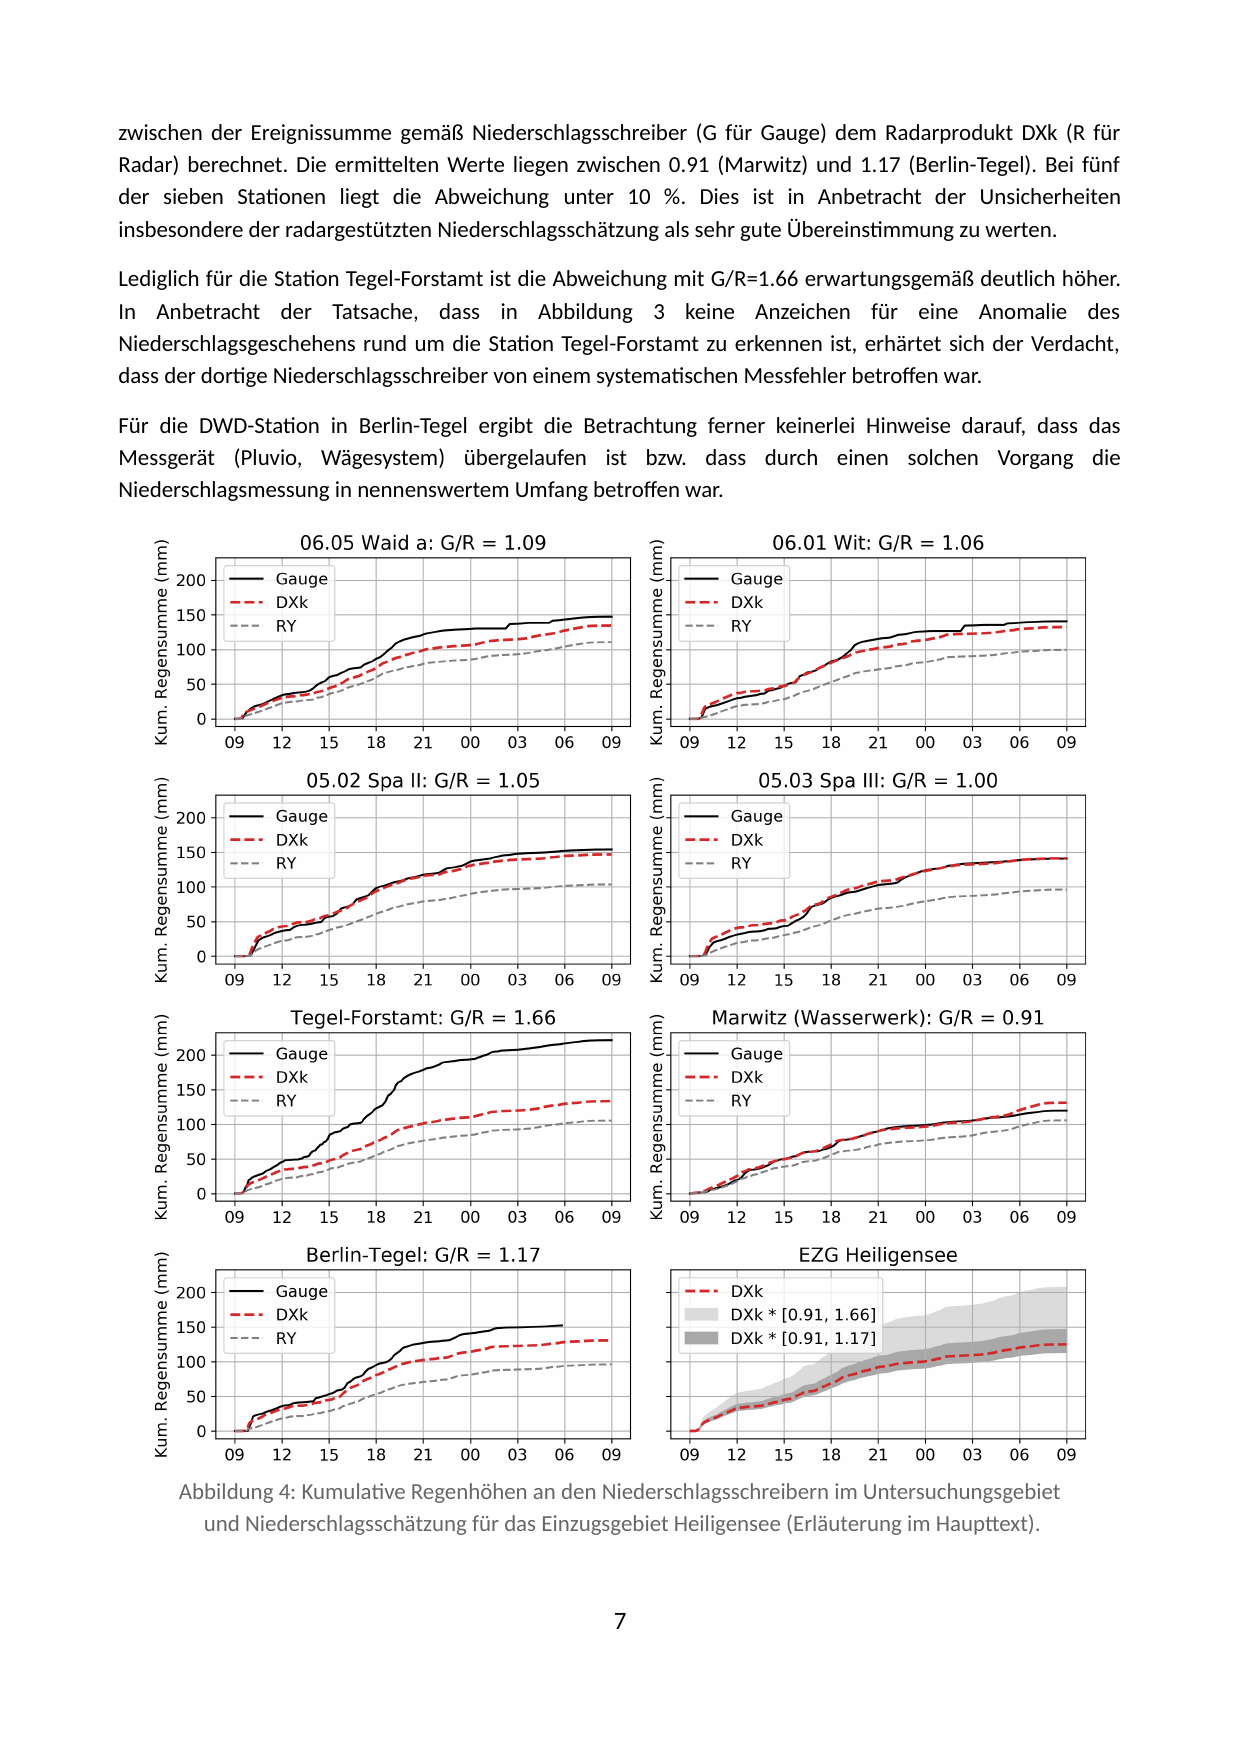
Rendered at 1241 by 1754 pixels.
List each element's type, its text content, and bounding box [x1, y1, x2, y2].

text Abbildung 4: Kumulative Regenhöhen an den Niederschlagsschreibern im Untersuchungsgebiet und Niederschlagsschätzung für das Einzugsgebiet Heiligensee (Erläuterung im Haupttext). [118, 525, 1122, 1537]
text Für die DWD-Station in Berlin-Tegel ergibt die Betrachtung ferner keinerlei Hinweise darauf, dass das Messgerät (Pluvio, Wägesystem) übergelaufen ist bzw. dass durch einen solchen Vorgang die Niederschlagsmessung in nennenswertem Umfang betroffen war. [118, 411, 1122, 503]
picture [145, 525, 1095, 1473]
list zwischen der Ereignissumme gemäß Niederschlagsschreiber (G für Gauge) dem Radarprodukt DXk (R für Radar) berechnet. Die ermittelten Werte liegen zwischen 0.91 (Marwitz) und 1.17 (Berlin-Tegel). Bei fünf der sieben Stationen liegt die Abweichung unter 10 %. Dies ist in Anbetracht der Unsicherheiten insbesondere der radargestützten Niederschlagsschätzung als sehr gute Übereinstimmung zu werten. [118, 118, 1122, 243]
text Lediglich für die Station Tegel-Forstamt ist die Abweichung mit G/R=1.66 erwartungsgemäß deutlich höher. In Anbetracht der Tatsache, dass in Abbildung 3 keine Anzeichen für eine Anomalie des Niederschlagsgeschehens rund um die Station Tegel-Forstamt zu erkennen ist, erhärtet sich der Verdacht, dass der dortige Niederschlagsschreiber von einem systematischen Messfehler betroffen war. [118, 264, 1122, 389]
